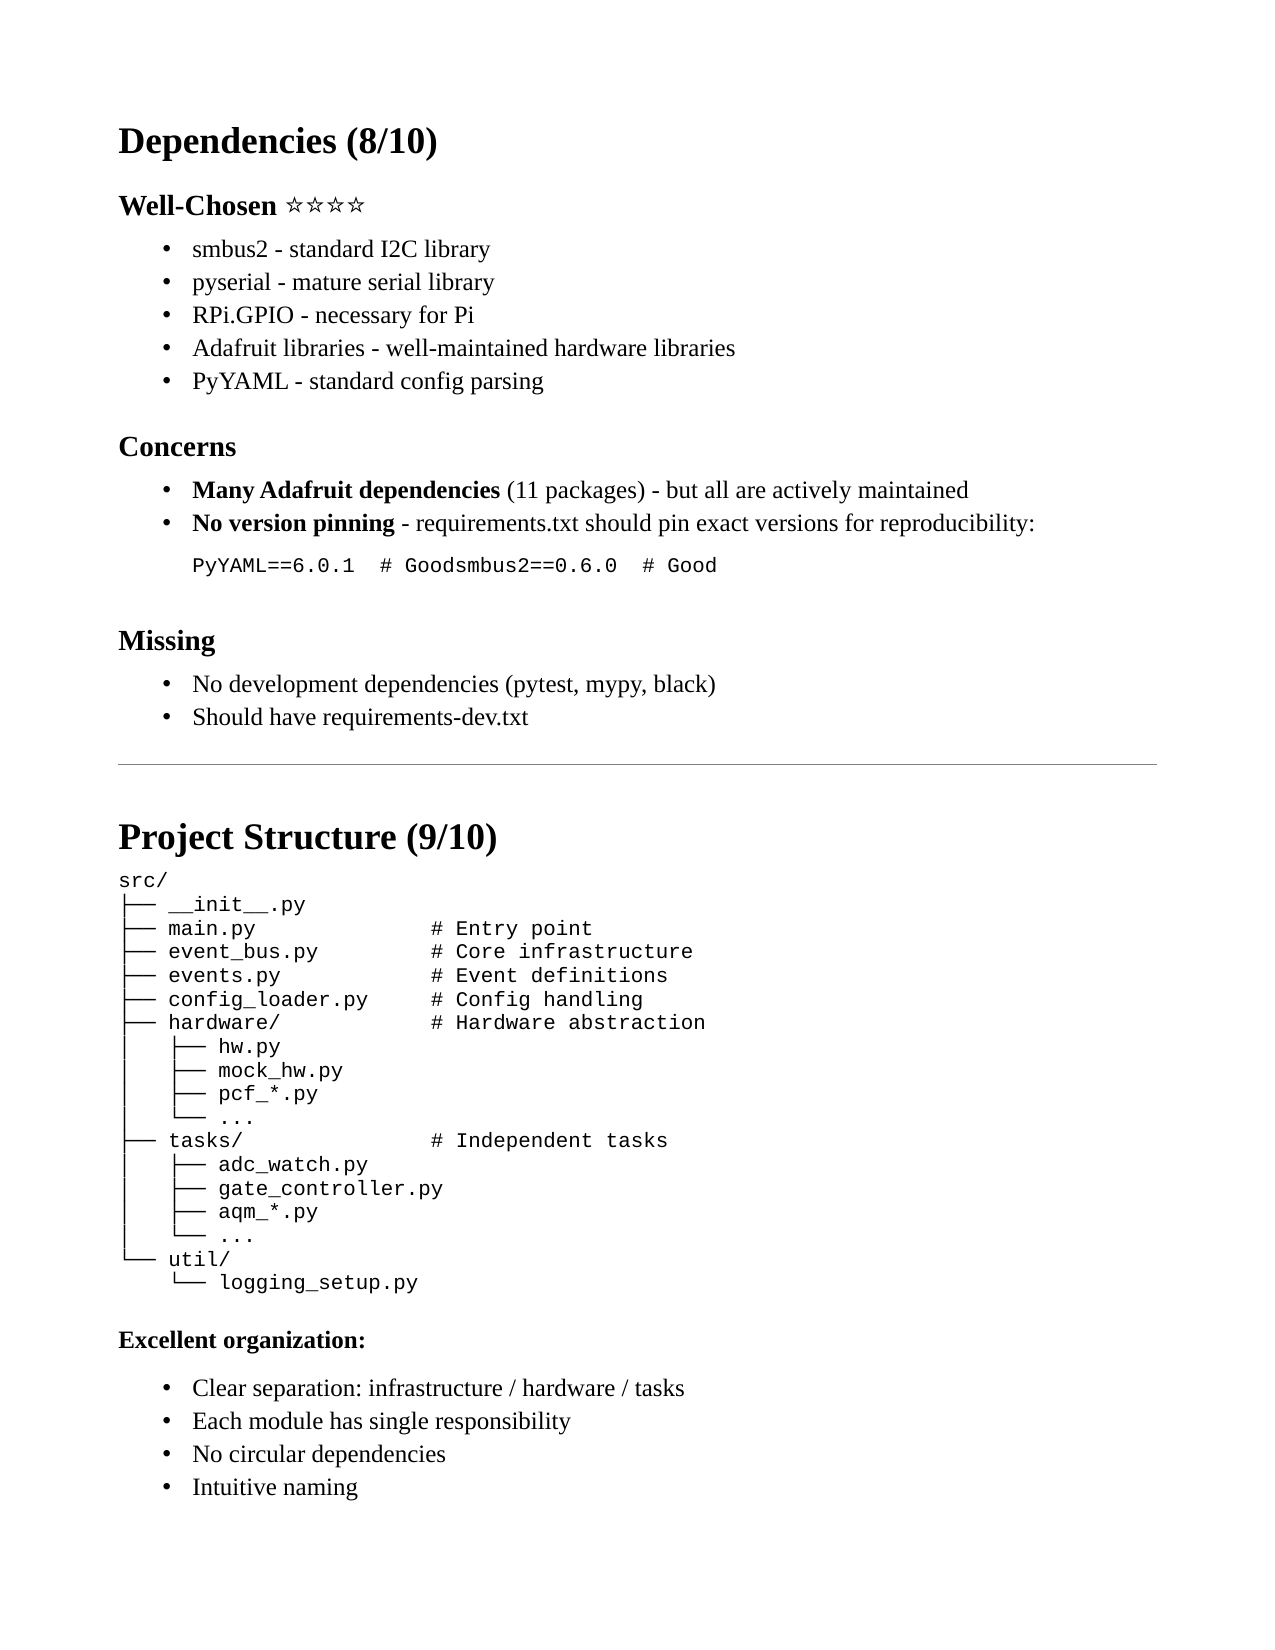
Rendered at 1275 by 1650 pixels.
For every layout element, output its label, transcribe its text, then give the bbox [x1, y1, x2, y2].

list Many Adafruit dependencies (11 packages) - but all are actively maintained [162, 475, 1157, 503]
text ├── config_loader.py # Config handling [125, 989, 1157, 1012]
text src/ [118, 870, 1157, 894]
text ├── __init__.py [118, 894, 1157, 918]
list No circular dependencies [162, 1439, 1157, 1468]
list RPi.GPIO - necessary for Pi [162, 300, 1157, 329]
text ├── tasks/ # Independent tasks [118, 1131, 1157, 1154]
text └── logging_setup.py [118, 1272, 1157, 1296]
text ├── main.py # Entry point [125, 918, 1157, 941]
text ├── events.py # Event definitions [118, 965, 1157, 989]
list Each module has single responsibility [162, 1406, 1157, 1435]
list No version pinning - requirements.txt should pin exact versions for reproducibility: [162, 508, 1157, 536]
list PyYAML==6.0.1 # Goodsmbus2==0.6.0 # Good [162, 555, 1157, 579]
subtitle Concerns [118, 429, 1157, 462]
text │ ├── adc_watch.py [118, 1154, 1157, 1178]
subtitle Dependencies (8/10) [118, 118, 1157, 161]
list Adafruit libraries - well-maintained hardware libraries [162, 333, 1157, 362]
list smbus2 - standard I2C library [162, 234, 1157, 263]
list No development dependencies (pytest, mypy, black) [162, 669, 1157, 698]
text │ └── ... [125, 1107, 1157, 1131]
text │ └── ... [118, 1225, 1157, 1249]
text Excellent organization: [118, 1326, 1157, 1354]
list Intuitive naming [162, 1472, 1157, 1501]
text ├── event_bus.py # Core infrastructure [118, 941, 1157, 965]
text │ ├── pcf_*.py [118, 1083, 1157, 1107]
text ├── hardware/ # Hardware abstraction [118, 1012, 1157, 1036]
subtitle Well-Chosen ⭐⭐⭐⭐ [118, 188, 1157, 222]
text │ ├── gate_controller.py [125, 1178, 174, 1201]
text │ ├── hw.py [125, 1036, 174, 1059]
subtitle Missing [118, 623, 1157, 657]
text │ ├── gate_controller.py [175, 1178, 1157, 1201]
text └── util/ [118, 1249, 1157, 1272]
list PyYAML - standard config parsing [162, 366, 1157, 395]
text │ ├── mock_hw.py [118, 1059, 1157, 1083]
list Clear separation: infrastructure / hardware / tasks [162, 1373, 1157, 1402]
subtitle Project Structure (9/10) [118, 815, 1157, 858]
text │ ├── hw.py [175, 1036, 1157, 1059]
list Should have requirements-dev.txt [162, 702, 1157, 731]
list pyserial - mature serial library [162, 267, 1157, 296]
text │ ├── aqm_*.py [118, 1201, 1157, 1225]
